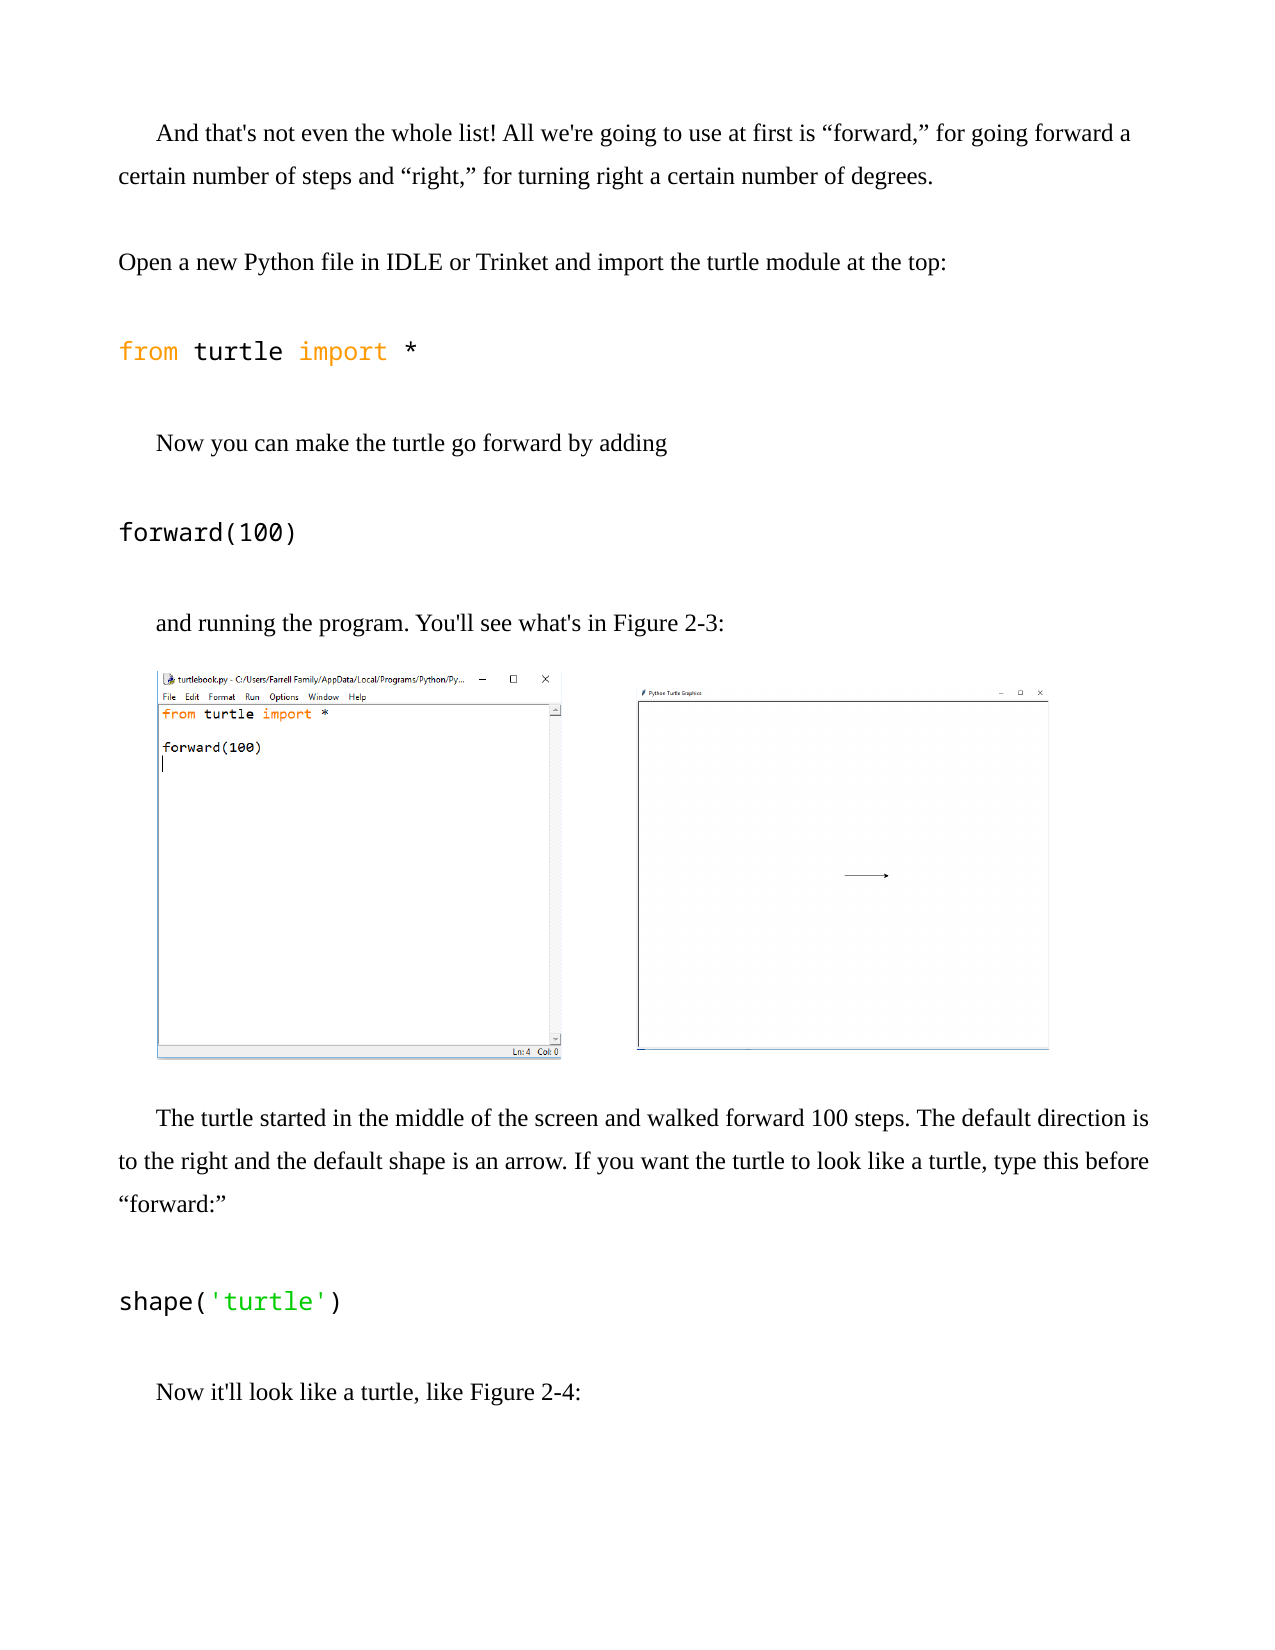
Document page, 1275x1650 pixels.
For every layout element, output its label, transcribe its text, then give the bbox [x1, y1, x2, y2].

text forward(100) [118, 514, 1157, 548]
picture [636, 687, 1050, 1050]
text Now you can make the turtle go forward by adding [118, 428, 1157, 457]
text And that's not even the whole list! All we're going to use at first is “forward,” for going forward a certain number of steps and “right,” for turning right a certain number of degrees. [118, 118, 1157, 190]
text Now it'll look like a turtle, like Figure 2-4: [118, 1377, 1157, 1406]
picture [157, 671, 562, 1060]
text from turtle import * [118, 334, 1157, 368]
text The turtle started in the middle of the screen and walked forward 100 steps. The default direction is to the right and the default shape is an arrow. If you want the turtle to look like a turtle, type this before “forward:” [118, 1103, 1157, 1218]
text shape('turtle') [118, 1283, 1157, 1317]
text and running the program. You'll see what's in Figure 2-3: [118, 608, 1157, 637]
text Open a new Python file in IDLE or Trinket and import the turtle module at the top: [118, 247, 1157, 276]
